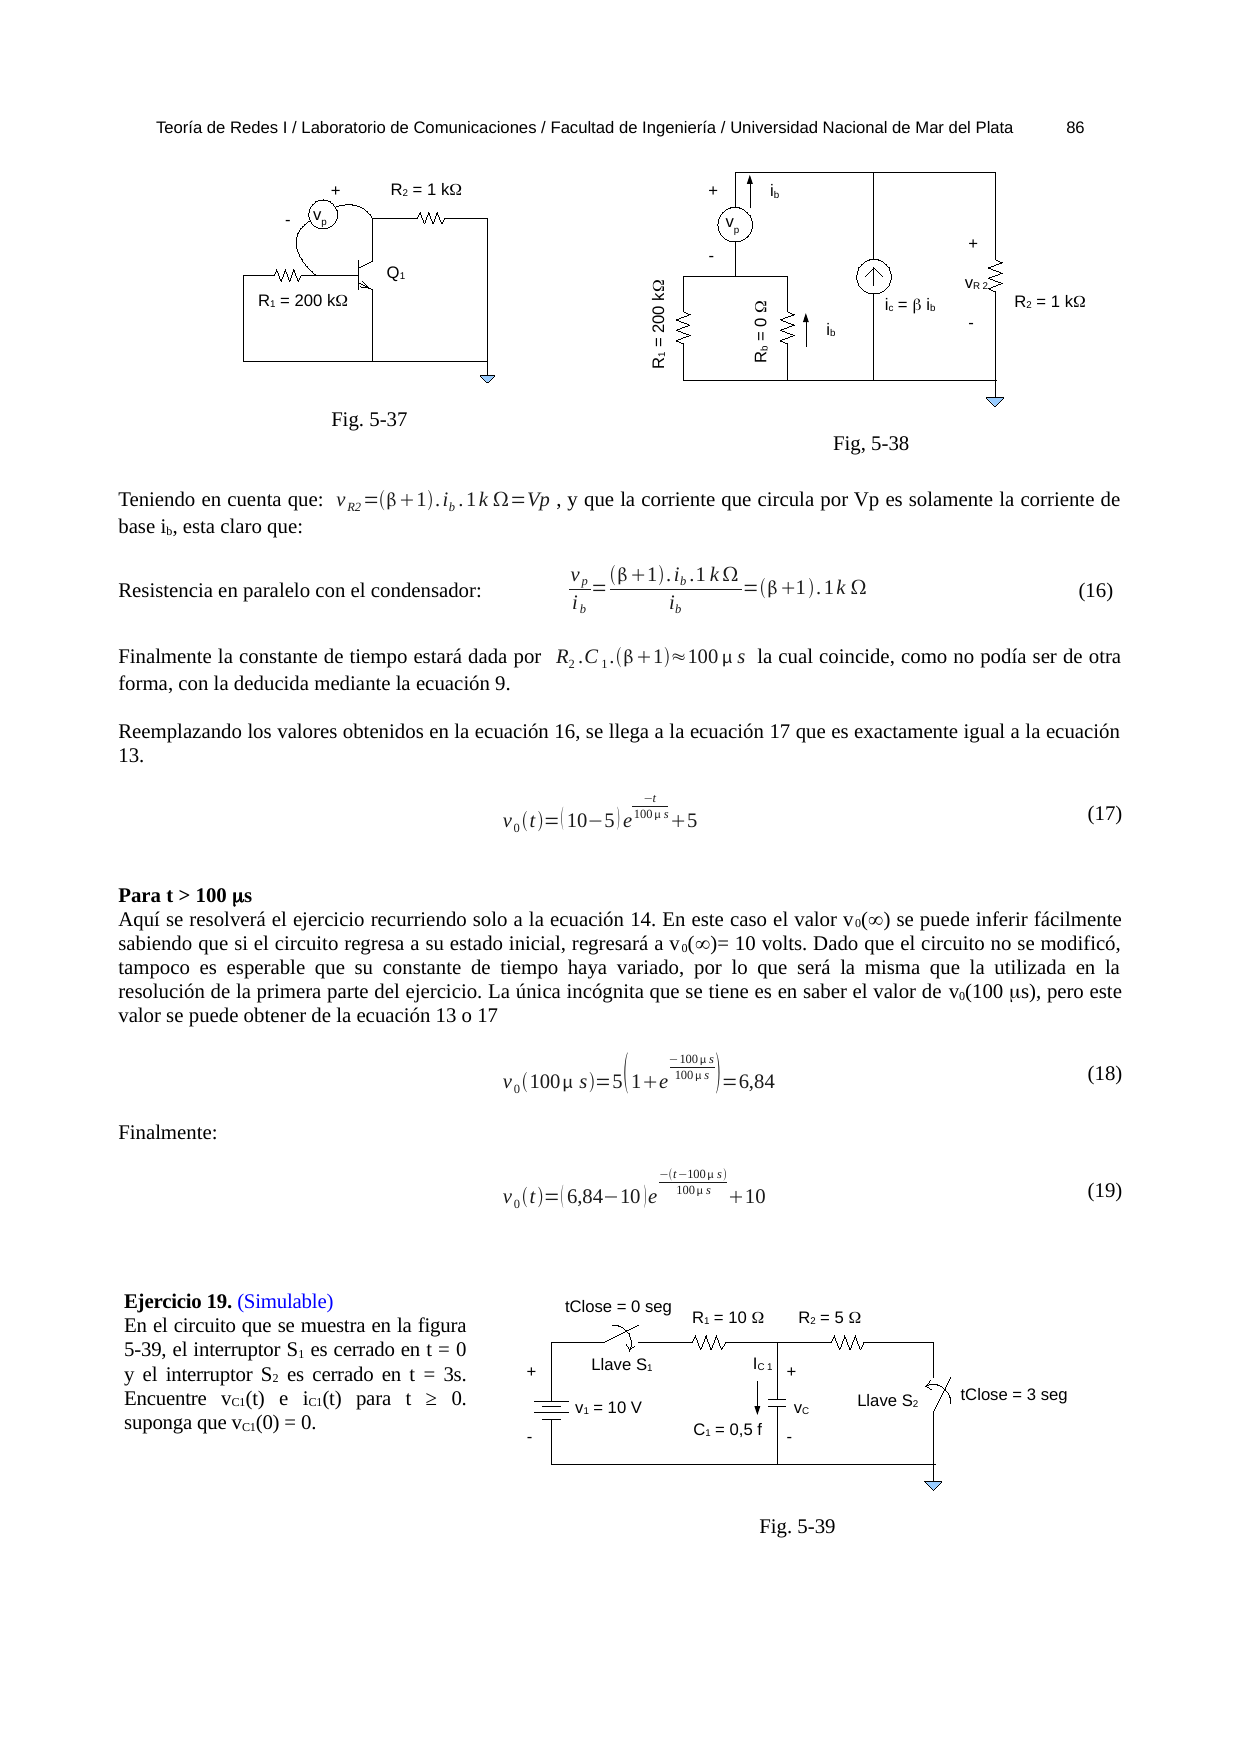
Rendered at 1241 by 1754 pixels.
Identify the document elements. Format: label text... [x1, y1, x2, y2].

text (17) [118, 791, 1122, 834]
text (18) [118, 1051, 1122, 1096]
text Reemplazando los valores obtenidos en la ecuación 16, se llega a la ecuación 17 que es exactamente igual a la ecuación 13. [118, 719, 1122, 767]
text Aquí se resolverá el ejercicio recurriendo solo a la ecuación 14. En este caso el valor v0() se puede inferir fácilmente sabiendo que si el circuito regresa a su estado inicial, regresará a v0()= 10 volts. Dado que el circuito no se modificó, tampoco es esperable que su constante de tiempo haya variado, por lo que será la misma que la utilizada en la resolución de la primera parte del ejercicio. La única incógnita que se tiene es en saber el valor de v0(100 ms), pero este valor se puede obtener de la ecuación 13 o 17 [118, 907, 1122, 1027]
text Finalmente: [118, 1120, 1122, 1144]
text Finalmente la constante de tiempo estará dada por la cual coincide, como no podía ser de otra forma, con la deducida mediante la ecuación 9. [118, 641, 1122, 695]
table_header Fig. 5-37 [118, 167, 620, 460]
text (19) [118, 1168, 1122, 1211]
table_header Ejercicio 19. (Simulable) En el circuito que se muestra en la figura 5-39, el interruptor S1 es cerrado en t = 0 y el interruptor S2 es cerrado en t = 3s. Encuentre vC1(t) e iC1(t) para t ≥ 0. suponga que vC1(0) = 0. [118, 1284, 473, 1544]
table_header Fig. 5-39 [473, 1284, 1122, 1544]
table_header Fig, 5-38 [620, 167, 1122, 460]
text Para t > 100 ms [118, 882, 1122, 907]
text Teniendo en cuenta que: , y que la corriente que circula por Vp es solamente la corriente de base ib, esta claro que: [118, 484, 1122, 538]
text Resistencia en paralelo con el condensador: (16) [118, 562, 1122, 617]
